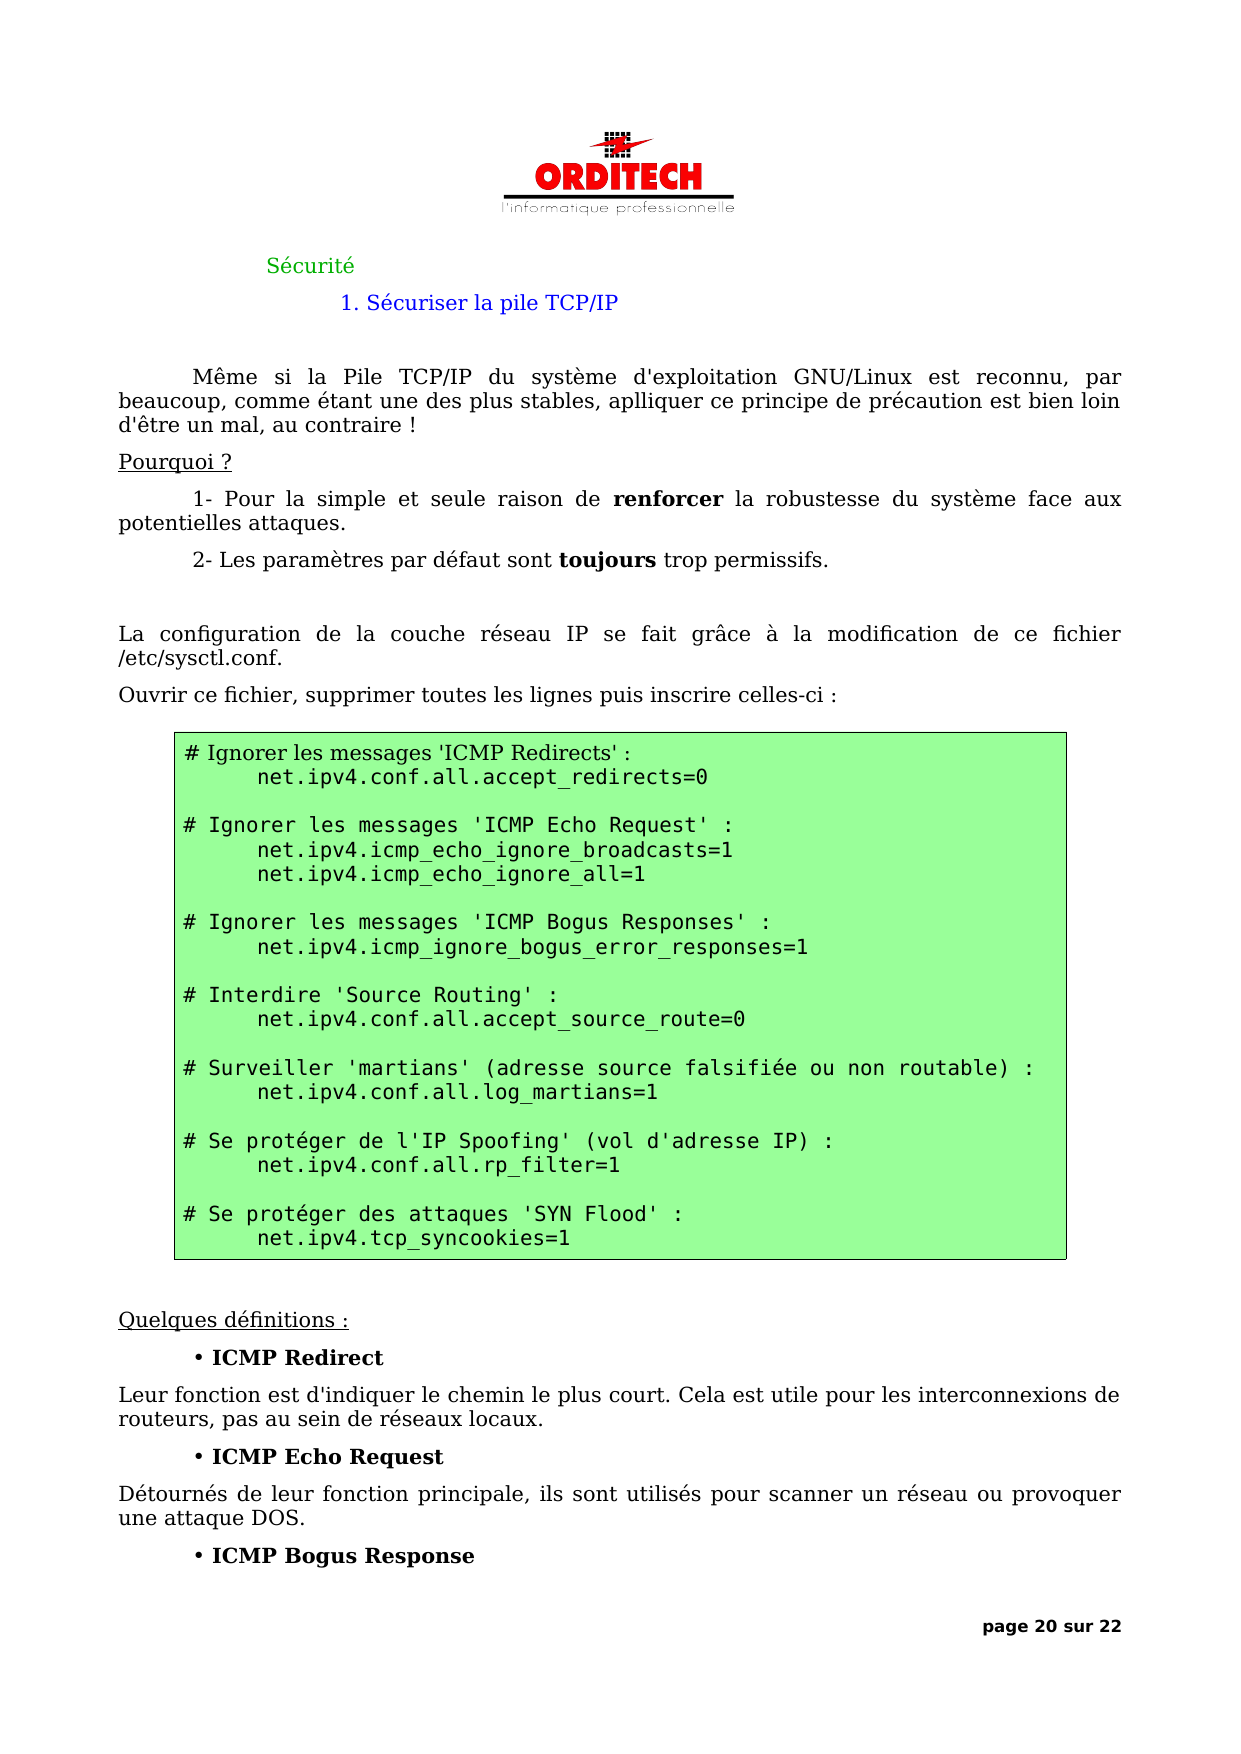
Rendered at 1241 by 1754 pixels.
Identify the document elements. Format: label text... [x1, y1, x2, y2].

text net.ipv4.conf.all.accept_source_route=0 [183, 1007, 1057, 1032]
text Pourquoi ? [118, 450, 1122, 474]
text 2- Les paramètres par défaut sont toujours trop permissifs. [118, 548, 1122, 573]
text Sécurité [118, 254, 1122, 279]
text La configuration de la couche réseau IP se fait grâce à la modification de ce fichier /etc/sysctl.conf. [118, 622, 1122, 670]
text # Interdire 'Source Routing' : [183, 983, 1057, 1007]
text net.ipv4.icmp_ignore_bogus_error_responses=1 [183, 935, 1057, 959]
text # Se protéger de l'IP Spoofing' (vol d'adresse IP) : [183, 1129, 1057, 1153]
text Ouvrir ce fichier, supprimer toutes les lignes puis inscrire celles-ci : [118, 683, 1122, 707]
text 1- Pour la simple et seule raison de renforcer la robustesse du système face aux potentielles attaques. [118, 487, 1122, 536]
text • ICMP Bogus Response [118, 1543, 1122, 1568]
text Quelques définitions : [118, 1308, 1122, 1332]
text • ICMP Echo Request [118, 1444, 1122, 1469]
text net.ipv4.tcp_syncookies=1 [183, 1226, 1057, 1250]
text Détournés de leur fonction principale, ils sont utilisés pour scanner un réseau ou provoquer une attaque DOS. [118, 1482, 1122, 1530]
text net.ipv4.conf.all.rp_filter=1 [183, 1153, 1057, 1177]
text net.ipv4.conf.all.log_martians=1 [183, 1080, 1057, 1104]
text # Surveiller 'martians' (adresse source falsifiée ou non routable) : [183, 1056, 1057, 1080]
text # Ignorer les messages 'ICMP Redirects' : [183, 741, 1057, 765]
text 1. Sécuriser la pile TCP/IP [118, 291, 1122, 316]
text net.ipv4.conf.all.accept_redirects=0 [183, 765, 1057, 789]
text Leur fonction est d'indiquer le chemin le plus court. Cela est utile pour les interconnexions de routeurs, pas au sein de réseaux locaux. [118, 1383, 1122, 1431]
text Même si la Pile TCP/IP du système d'exploitation GNU/Linux est reconnu, par beaucoup, comme étant une des plus stables, aplliquer ce principe de précaution est bien loin d'être un mal, au contraire ! [118, 365, 1122, 438]
picture [489, 122, 751, 225]
text net.ipv4.icmp_echo_ignore_all=1 [183, 862, 1057, 886]
text net.ipv4.icmp_echo_ignore_broadcasts=1 [183, 838, 1057, 862]
text # Ignorer les messages 'ICMP Bogus Responses' : [183, 910, 1057, 935]
text # Ignorer les messages 'ICMP Echo Request' : [183, 813, 1057, 838]
text • ICMP Redirect [118, 1345, 1122, 1370]
text # Se protéger des attaques 'SYN Flood' : [183, 1202, 1057, 1226]
